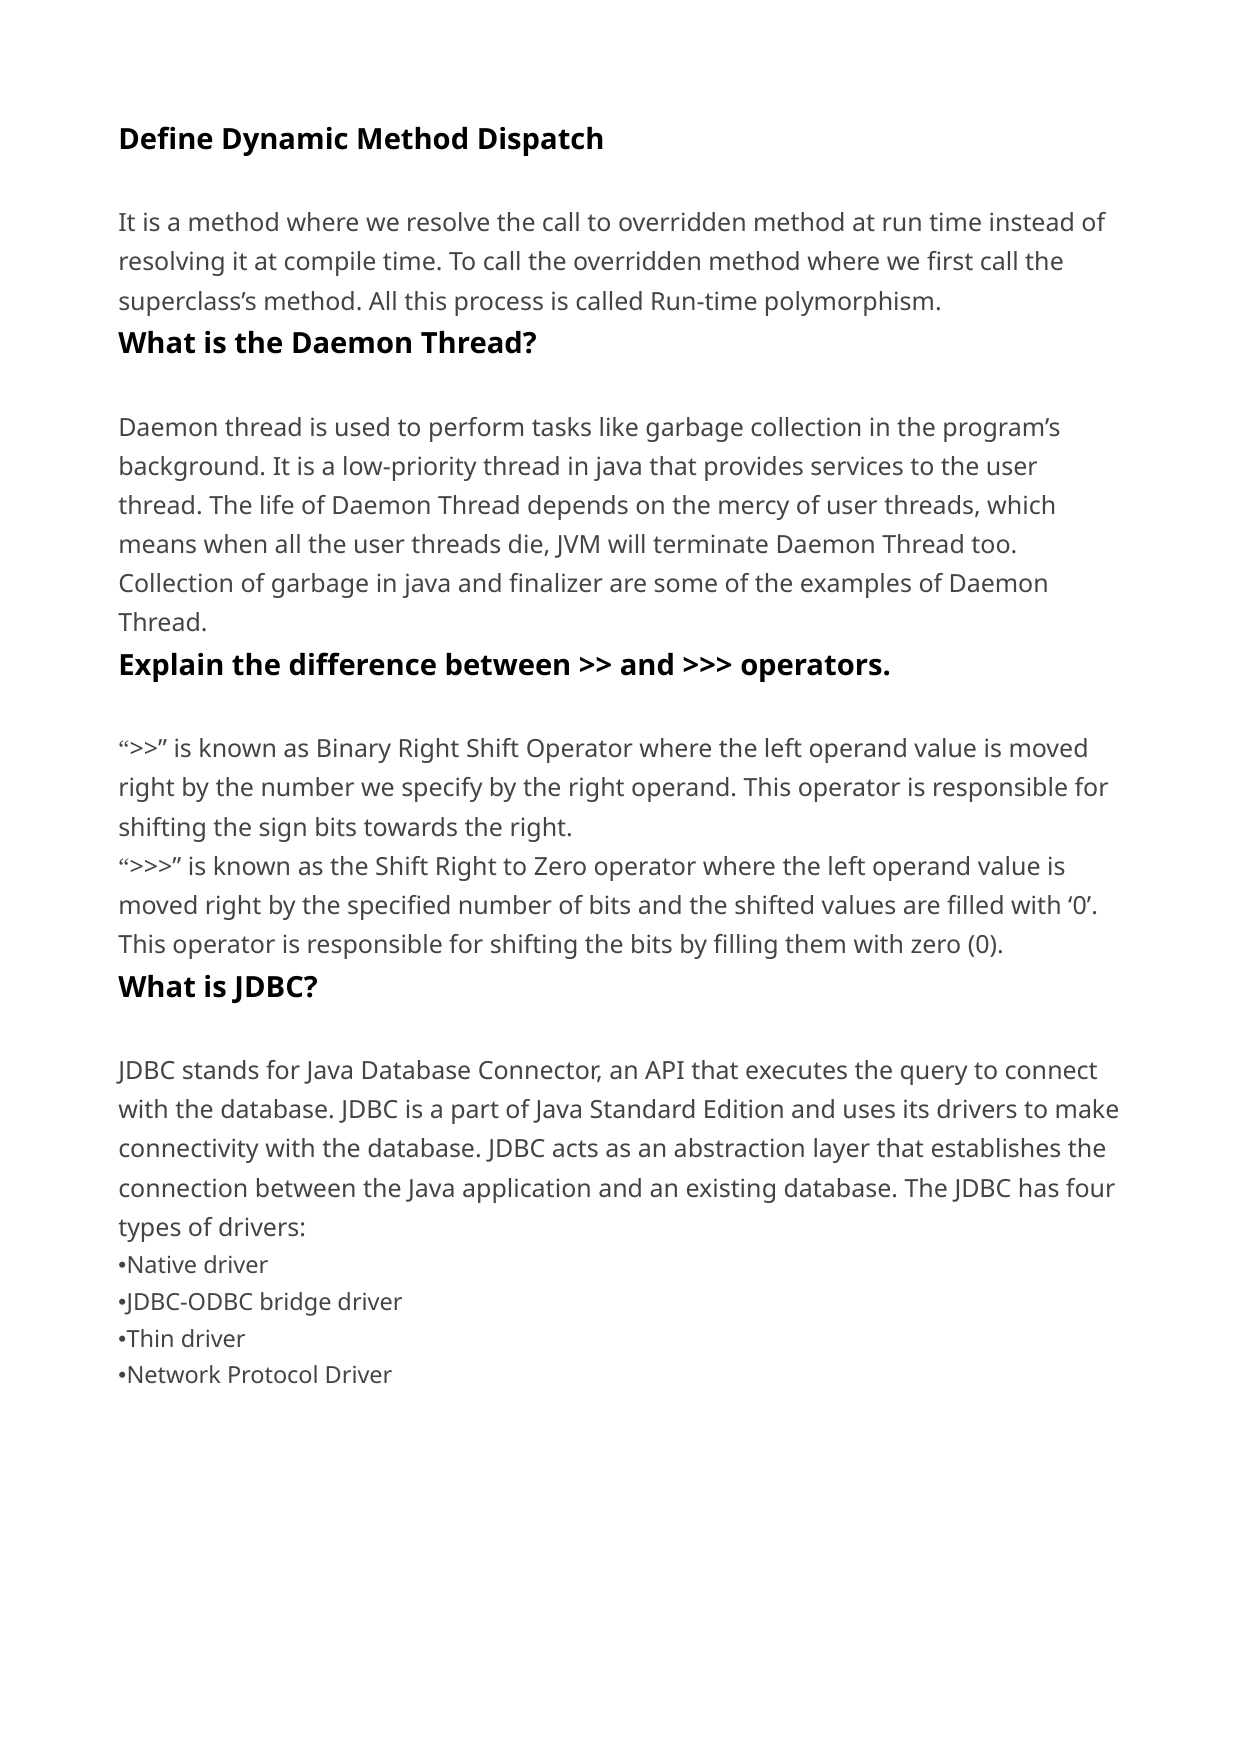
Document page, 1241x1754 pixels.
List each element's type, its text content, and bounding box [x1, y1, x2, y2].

text “>>” is known as Binary Right Shift Operator where the left operand value is moved right by the number we specify by the right operand. This operator is responsible for shifting the sign bits towards the right. [118, 731, 1122, 843]
text “>>>” is known as the Shift Right to Zero operator where the left operand value is moved right by the specified number of bits and the shifted values are filled with ‘0’. This operator is responsible for shifting the bits by filling them with zero (0). [118, 848, 1122, 961]
list Native driver [118, 1248, 1122, 1281]
text It is a method where we resolve the call to overridden method at run time instead of resolving it at compile time. To call the overridden method where we first call the superclass’s method. All this process is called Run-time polymorphism. [118, 205, 1122, 317]
text Daemon thread is used to perform tasks like garbage collection in the program’s background. It is a low-priority thread in java that provides services to the user thread. The life of Daemon Thread depends on the mercy of user threads, which means when all the user threads die, JVM will terminate Daemon Thread too. Collection of garbage in java and finalizer are some of the examples of Daemon Thread. [118, 409, 1122, 639]
list JDBC-ODBC bridge driver [118, 1285, 1122, 1317]
text JDBC stands for Java Database Connector, an API that executes the query to connect with the database. JDBC is a part of Java Standard Edition and uses its drivers to make connectivity with the database. JDBC acts as an abstraction layer that establishes the connection between the Java application and an existing database. The JDBC has four types of drivers: [118, 1053, 1122, 1243]
list Network Protocol Driver [118, 1359, 1122, 1391]
subtitle What is the Daemon Thread? [118, 322, 1122, 362]
subtitle Explain the difference between >> and >>> operators. [118, 644, 1122, 684]
list Thin driver [118, 1322, 1122, 1354]
subtitle Define Dynamic Method Dispatch [118, 118, 1122, 158]
subtitle What is JDBC? [118, 966, 1122, 1006]
